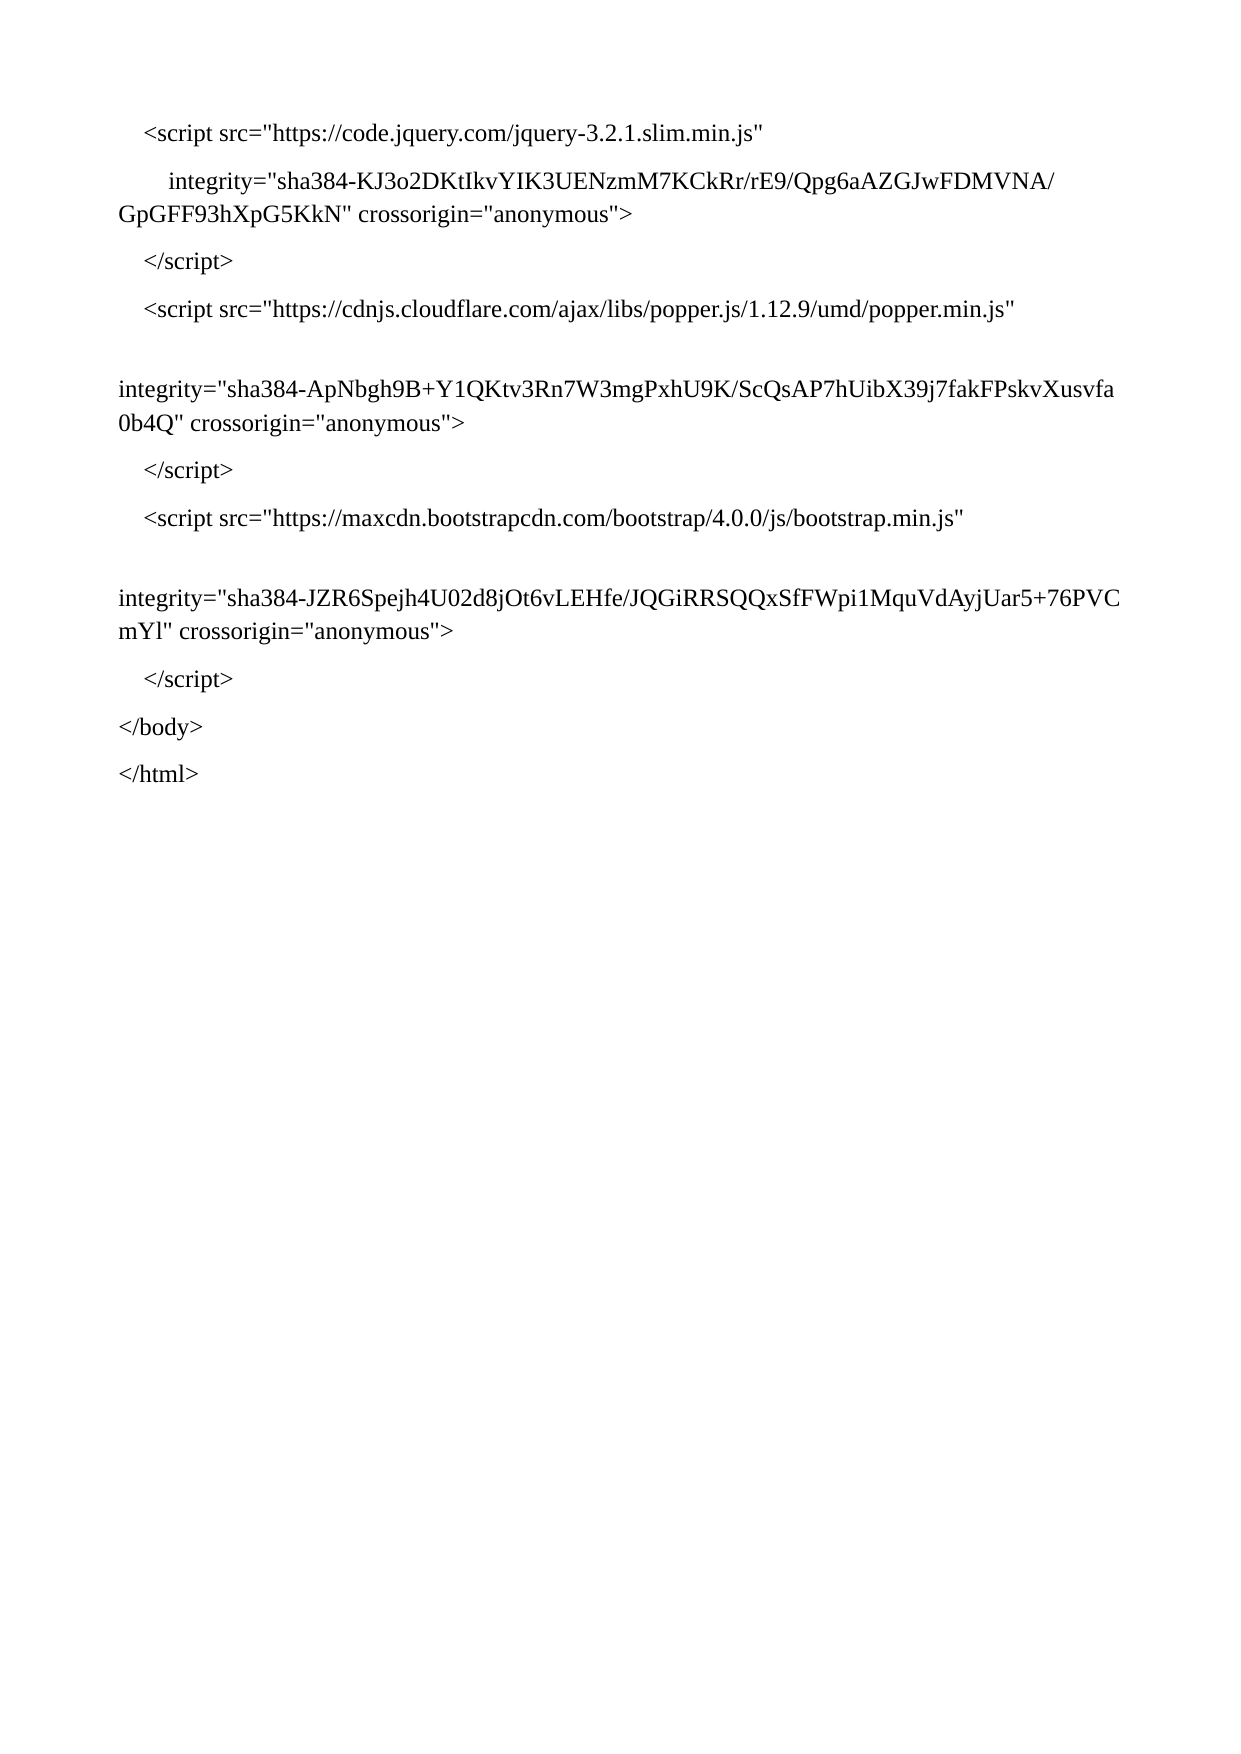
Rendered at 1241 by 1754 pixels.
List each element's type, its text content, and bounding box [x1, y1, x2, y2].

text </body> [118, 712, 1122, 740]
text <script src="https://code.jquery.com/jquery-3.2.1.slim.min.js" [118, 118, 1122, 147]
text integrity="sha384-JZR6Spejh4U02d8jOt6vLEHfe/JQGiRRSQQxSfFWpi1MquVdAyjUar5+76PVCmYl" crossorigin="anonymous"> [118, 550, 1122, 645]
text </html> [118, 759, 1122, 788]
text <script src="https://maxcdn.bootstrapcdn.com/bootstrap/4.0.0/js/bootstrap.min.js" [118, 503, 1122, 532]
text <script src="https://cdnjs.cloudflare.com/ajax/libs/popper.js/1.12.9/umd/popper.min.js" [118, 294, 1122, 323]
text integrity="sha384-ApNbgh9B+Y1QKtv3Rn7W3mgPxhU9K/ScQsAP7hUibX39j7fakFPskvXusvfa0b4Q" crossorigin="anonymous"> [118, 342, 1122, 436]
text </script> [118, 455, 1122, 484]
text </script> [118, 664, 1122, 693]
text integrity="sha384-KJ3o2DKtIkvYIK3UENzmM7KCkRr/rE9/Qpg6aAZGJwFDMVNA/GpGFF93hXpG5KkN" crossorigin="anonymous"> [118, 166, 1122, 227]
text </script> [118, 246, 1122, 275]
